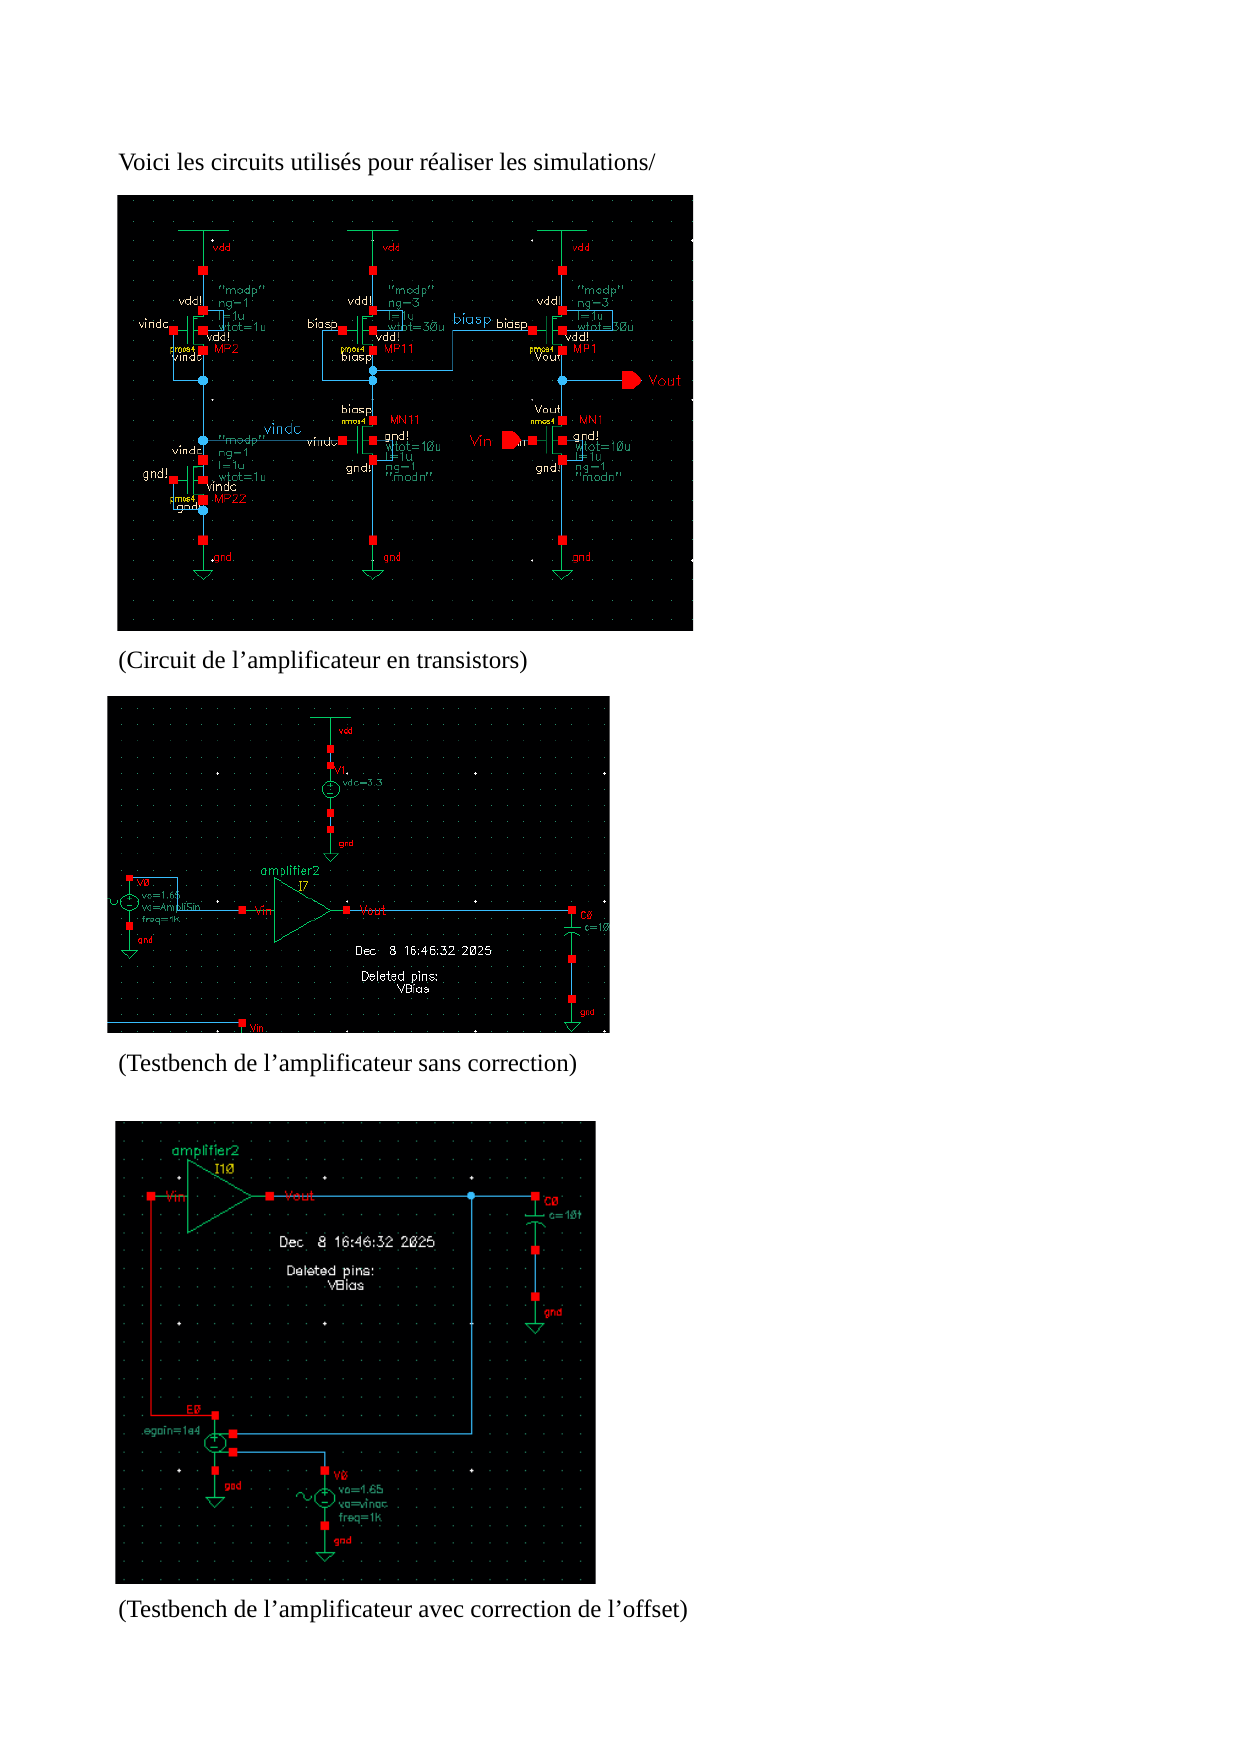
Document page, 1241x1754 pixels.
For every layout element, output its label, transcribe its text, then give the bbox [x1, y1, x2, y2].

text (Testbench de l’amplificateur avec correction de l’offset) [118, 1594, 1122, 1623]
picture [117, 195, 694, 631]
picture [115, 1121, 596, 1584]
picture [107, 696, 610, 1033]
text (Circuit de l’amplificateur en transistors) [118, 645, 1122, 674]
text (Testbench de l’amplificateur sans correction) [118, 1048, 1122, 1076]
text Voici les circuits utilisés pour réaliser les simulations/ [118, 147, 1122, 176]
